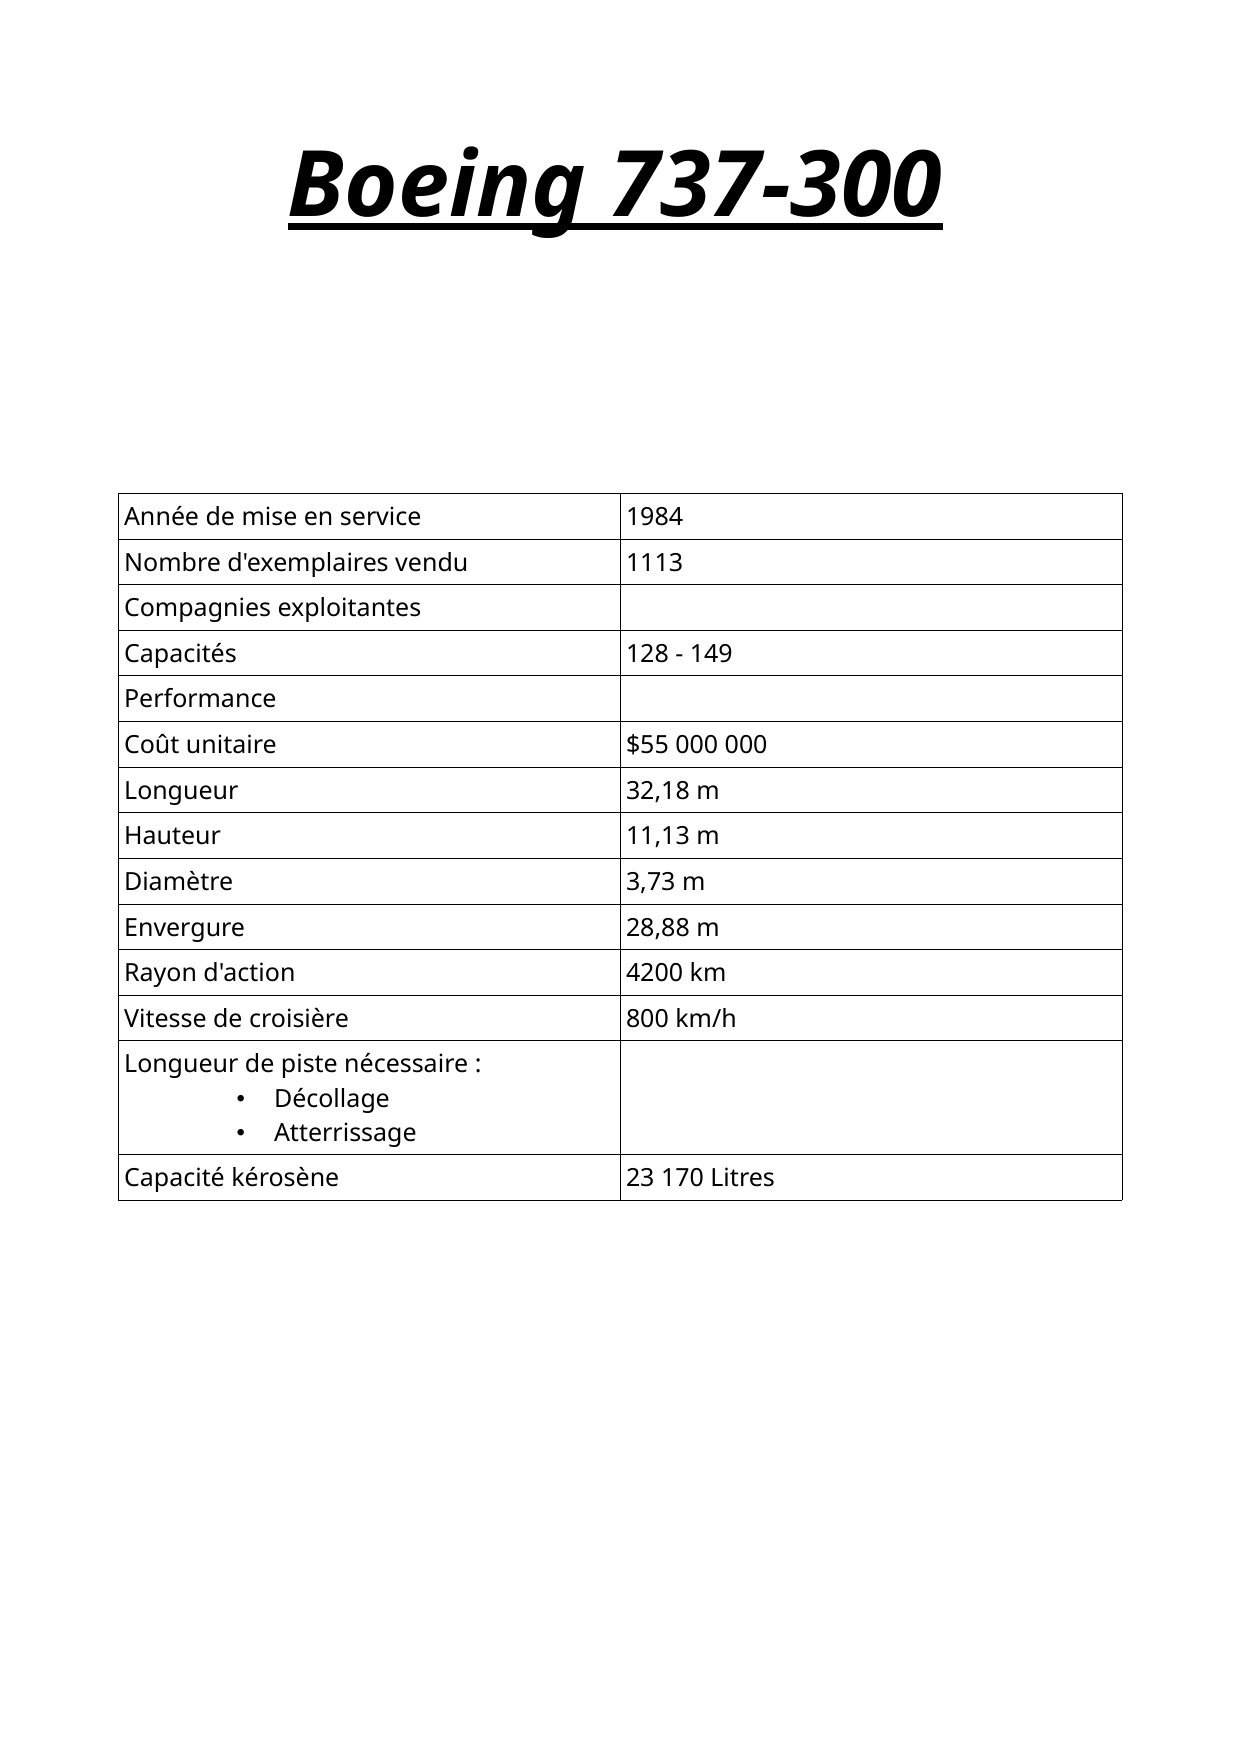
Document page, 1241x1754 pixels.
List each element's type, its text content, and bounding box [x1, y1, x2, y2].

table_cell Rayon d'action [119, 950, 620, 995]
table_cell 800 km/h [621, 996, 1122, 1040]
table_cell 128 - 149 [621, 631, 1122, 675]
table_cell 3,73 m [621, 859, 1122, 903]
table_header 1984 [621, 494, 1122, 538]
table_cell [621, 676, 1122, 721]
table_cell 11,13 m [621, 813, 1122, 858]
table_cell Longueur de piste nécessaire : Décollage Atterrissage [119, 1041, 620, 1154]
table_cell $55 000 000 [621, 722, 1122, 767]
table_header Année de mise en service [119, 494, 620, 538]
table_cell Hauteur [119, 813, 620, 858]
table_cell 1113 [621, 540, 1122, 584]
table_cell Diamètre [119, 859, 620, 903]
table_cell Vitesse de croisière [119, 996, 620, 1040]
table_cell Envergure [119, 905, 620, 949]
table_cell [621, 1041, 1122, 1154]
table_cell 4200 km [621, 950, 1122, 995]
table_cell Coût unitaire [119, 722, 620, 767]
table_cell Longueur [119, 768, 620, 812]
text Boeing 737-300 [118, 118, 1122, 243]
table_cell Compagnies exploitantes [119, 585, 620, 630]
table_cell 32,18 m [621, 768, 1122, 812]
table_cell 28,88 m [621, 905, 1122, 949]
table_cell Capacités [119, 631, 620, 675]
table_cell Nombre d'exemplaires vendu [119, 540, 620, 584]
table_cell Performance [119, 676, 620, 721]
table_cell [621, 585, 1122, 630]
table_cell Capacité kérosène [119, 1155, 620, 1200]
table_cell 23 170 Litres [621, 1155, 1122, 1200]
